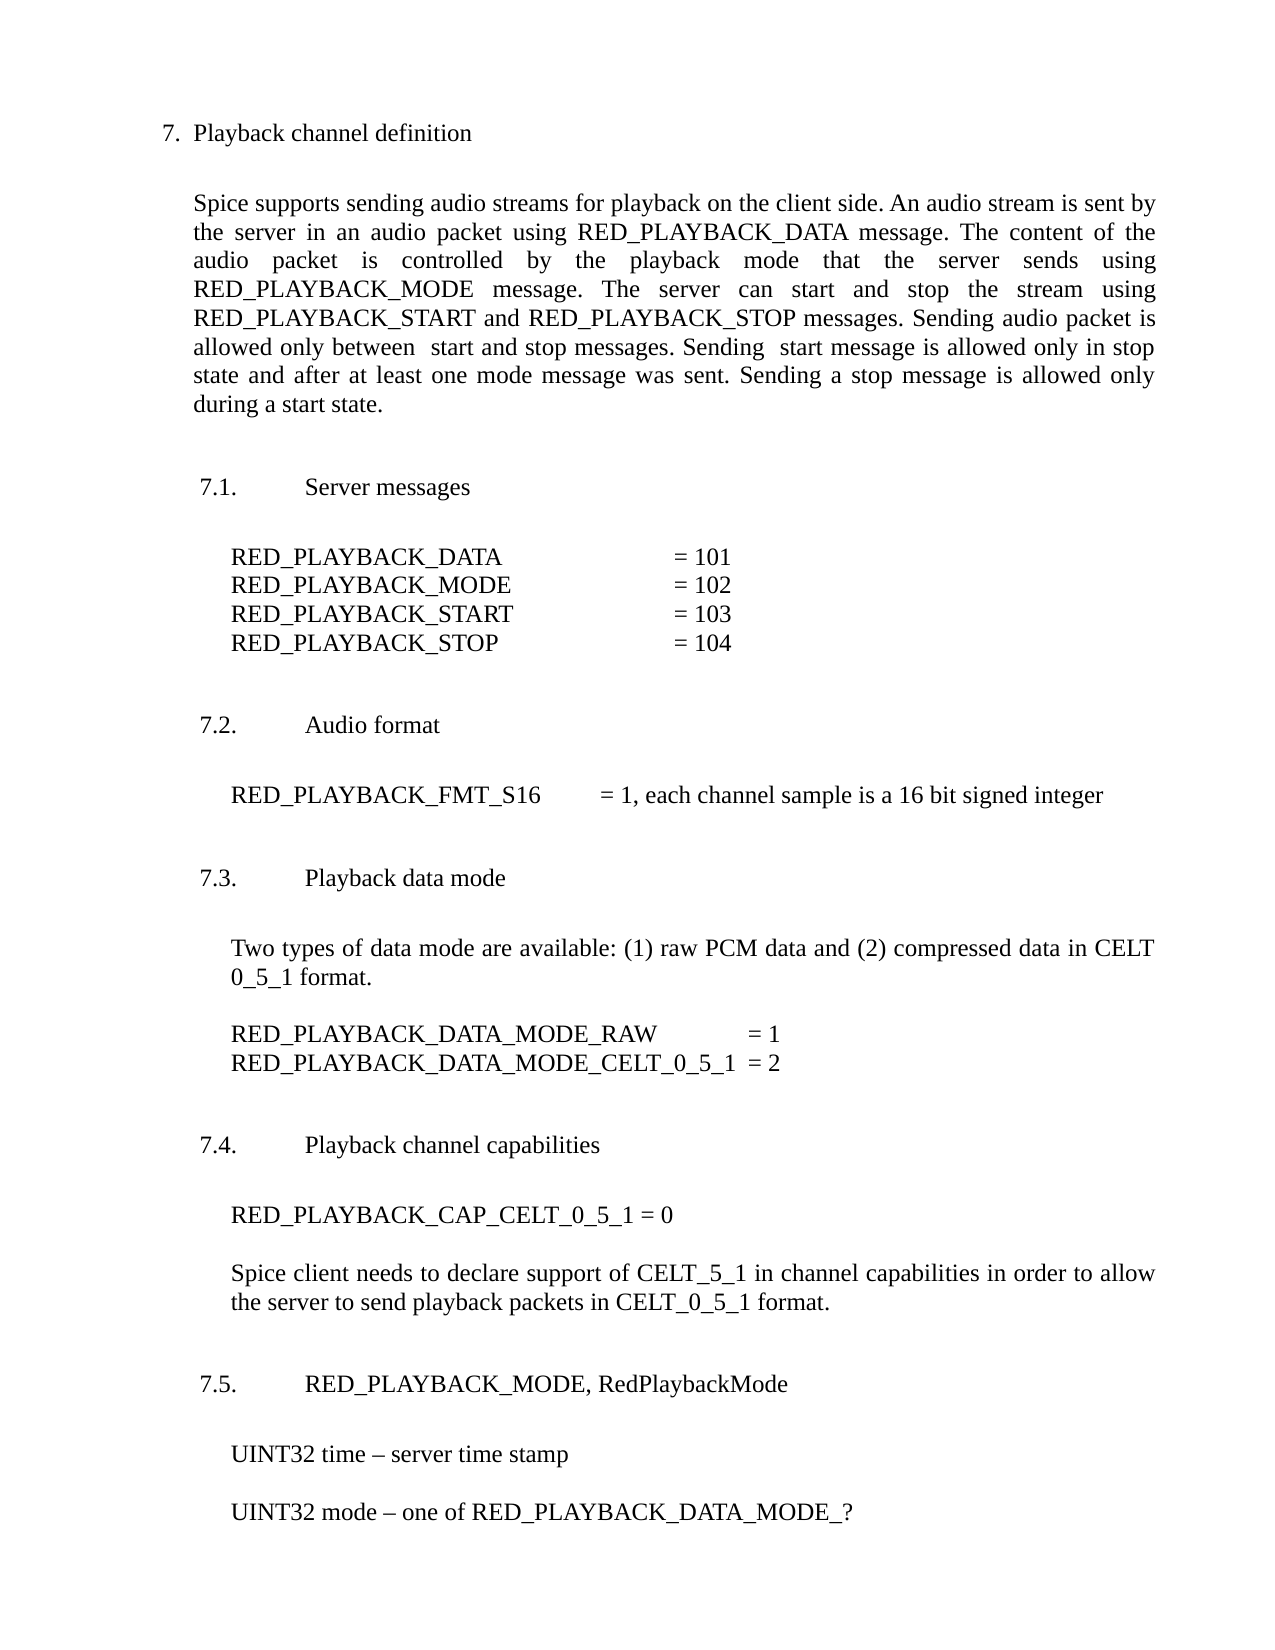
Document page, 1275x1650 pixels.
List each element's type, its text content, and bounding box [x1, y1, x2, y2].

list Spice supports sending audio streams for playback on the client side. An audio stream is sent by the server in an audio packet using RED_PLAYBACK_DATA message. The content of the audio packet is controlled by the playback mode that the server sends using RED_PLAYBACK_MODE message. The server can start and stop the stream using RED_PLAYBACK_START and RED_PLAYBACK_STOP messages. Sending audio packet is allowed only between start and stop messages. Sending start message is allowed only in stop state and after at least one mode message was sent. Sending a stop message is allowed only during a start state. [156, 188, 1157, 418]
list RED_PLAYBACK_DATA_MODE_RAW = 1 [193, 1019, 1157, 1048]
subtitle Playback channel definition [156, 118, 1157, 147]
list Spice client needs to declare support of CELT_5_1 in channel capabilities in order to allow the server to send playback packets in CELT_0_5_1 format. [193, 1258, 1157, 1316]
subtitle Playback data mode [193, 863, 1157, 892]
list RED_PLAYBACK_MODE = 102 [193, 571, 1157, 599]
list UINT32 mode – one of RED_PLAYBACK_DATA_MODE_? [193, 1497, 1157, 1526]
subtitle Server messages [193, 472, 1157, 501]
subtitle Audio format [193, 711, 1157, 739]
list RED_PLAYBACK_CAP_CELT_0_5_1 = 0 [193, 1201, 1157, 1229]
list RED_PLAYBACK_DATA_MODE_CELT_0_5_1 = 2 [193, 1048, 1157, 1077]
subtitle RED_PLAYBACK_MODE, RedPlaybackMode [193, 1369, 1157, 1398]
list Two types of data mode are available: (1) raw PCM data and (2) compressed data in CELT 0_5_1 format. [193, 933, 1157, 991]
subtitle Playback channel capabilities [193, 1131, 1157, 1159]
list RED_PLAYBACK_FMT_S16 = 1, each channel sample is a 16 bit signed integer [193, 781, 1157, 809]
list RED_PLAYBACK_DATA = 101 [193, 542, 1157, 571]
list RED_PLAYBACK_START = 103 [193, 599, 1157, 628]
list UINT32 time – server time stamp [193, 1439, 1157, 1468]
list RED_PLAYBACK_STOP = 104 [193, 628, 1157, 657]
